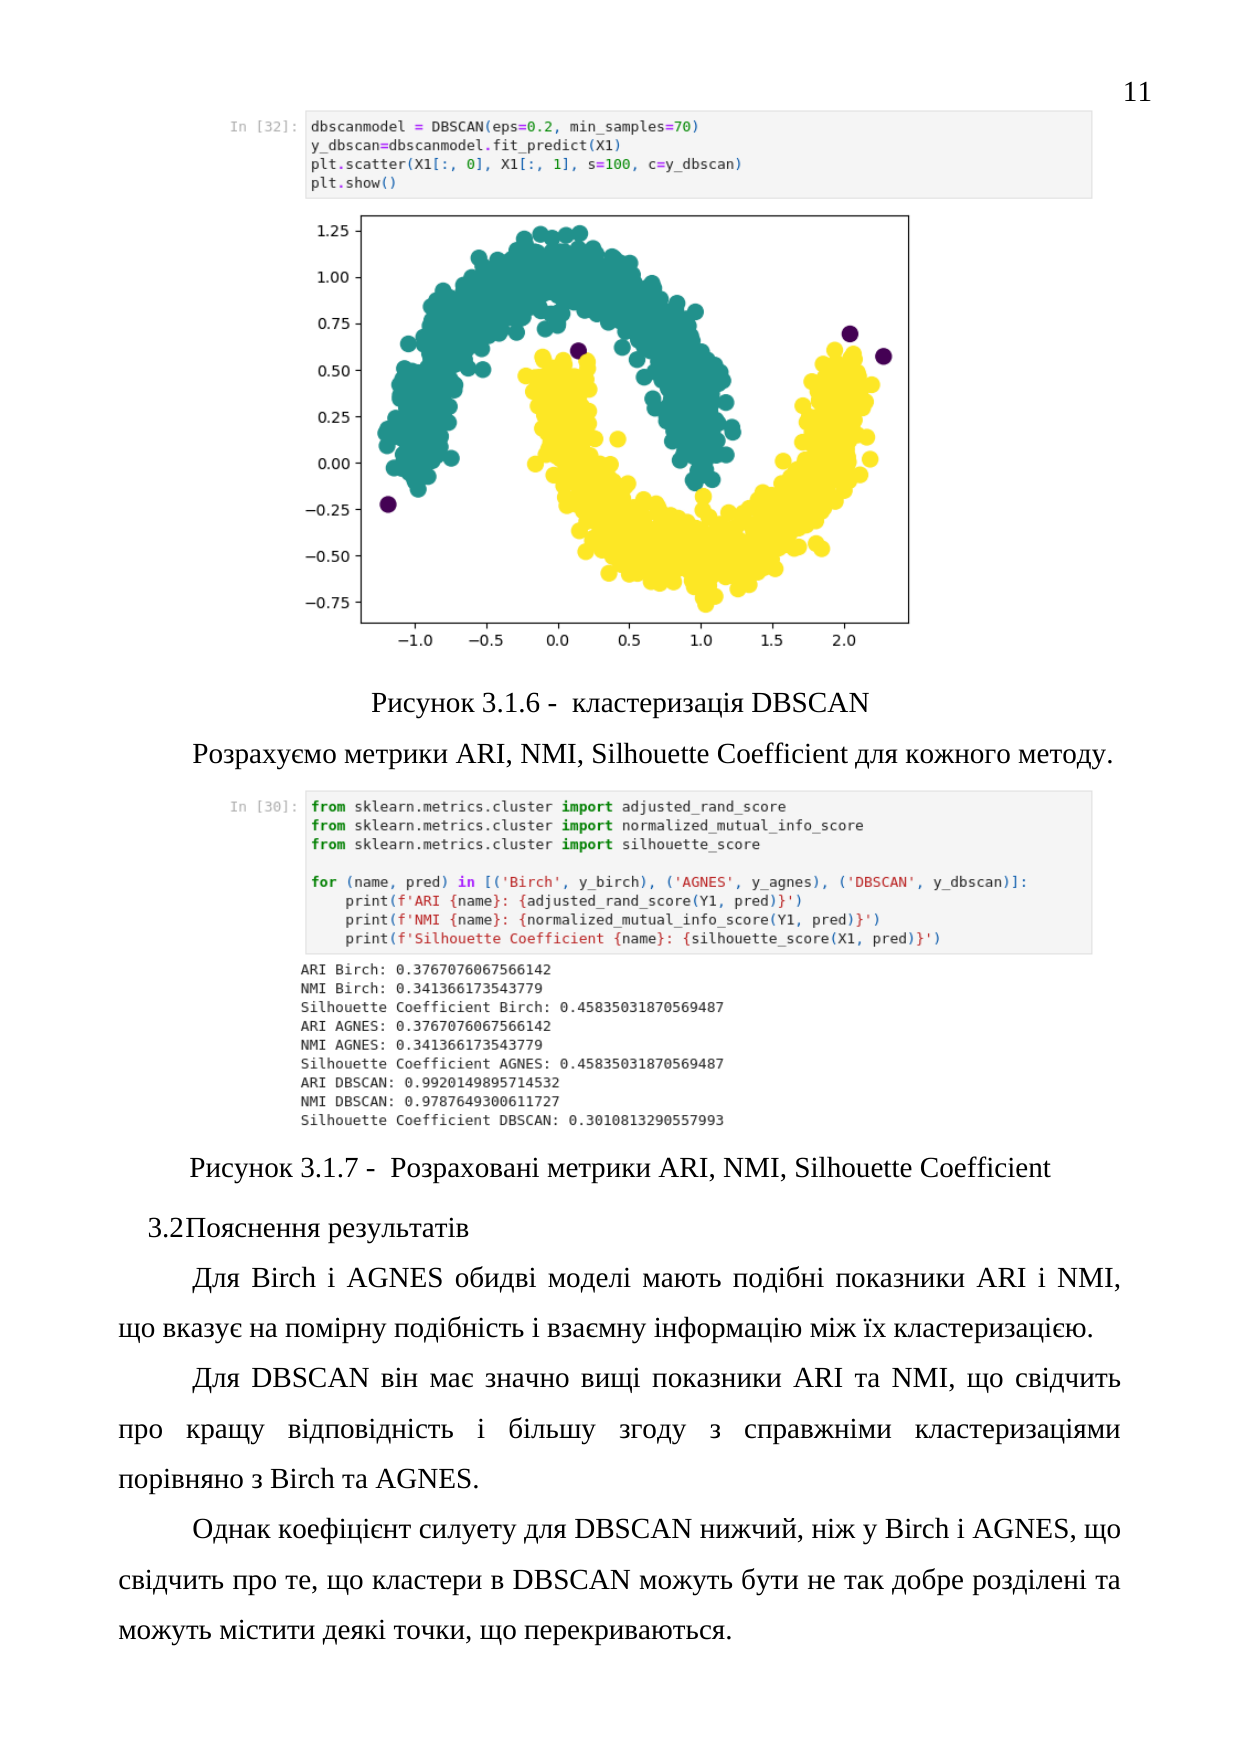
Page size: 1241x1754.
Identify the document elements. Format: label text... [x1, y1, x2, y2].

text Розрахуємо метрики ARI, NMI, Silhouette Coefficient для кожного методу. [118, 736, 1122, 769]
text Для DBSCAN він має значно вищі показники ARI та NMI, що свідчить про кращу відповідність і більшу згоду з справжніми кластеризаціями порівняно з Birch та AGNES. [118, 1361, 1122, 1495]
text Для Birch і AGNES обидві моделі мають подібні показники ARI і NMI, що вказує на помірну подібність і взаємну інформацію між їх кластеризацією. [118, 1260, 1122, 1344]
text Однак коефіцієнт силуету для DBSCAN нижчий, ніж у Birch і AGNES, що свідчить про те, що кластери в DBSCAN можуть бути не так добре розділені та можуть містити деякі точки, що перекриваються. [118, 1512, 1122, 1646]
picture [216, 105, 1098, 669]
text Розраховані метрики ARI, NMI, Silhouette Coefficient [118, 1150, 1122, 1184]
picture [216, 786, 1098, 1134]
text кластеризація DBSCAN [118, 685, 1122, 719]
subtitle Пояснення результатів [118, 1210, 1122, 1243]
